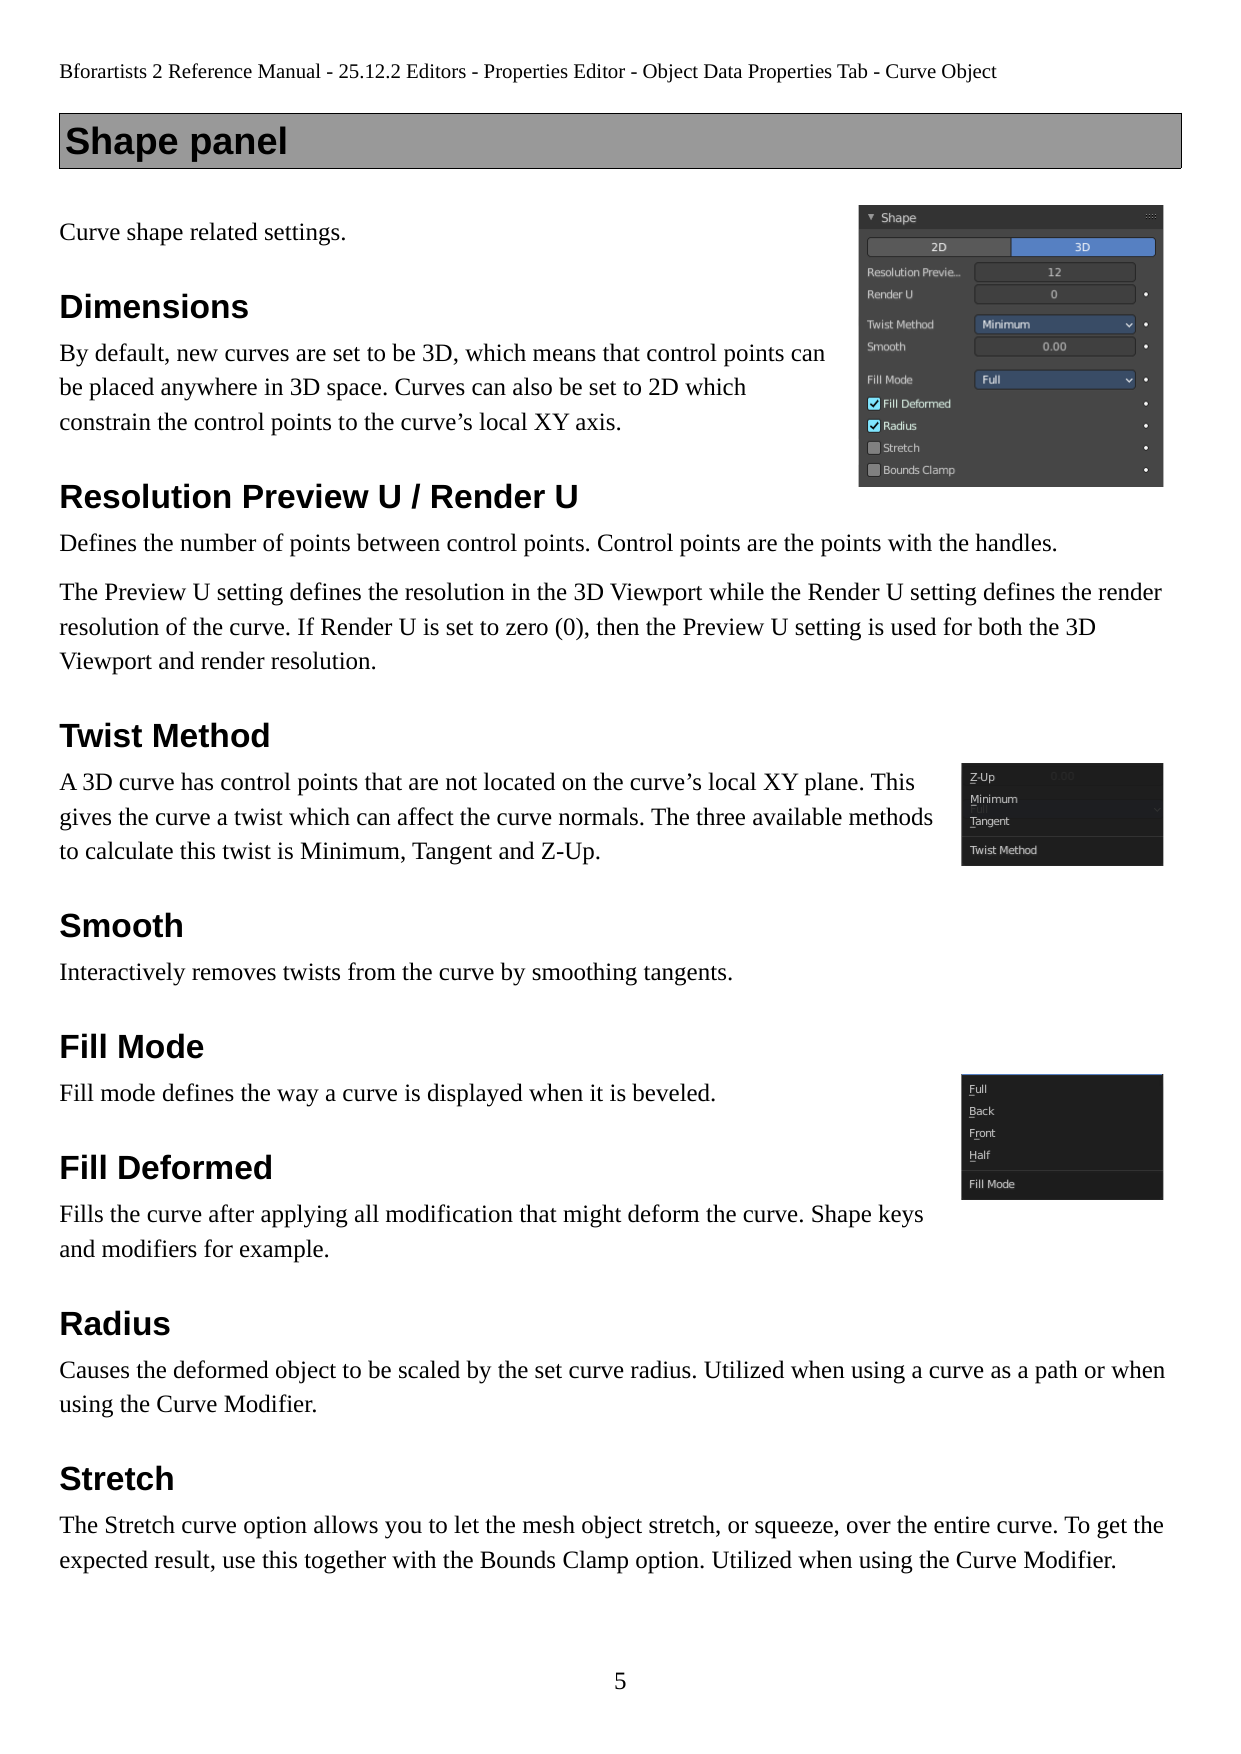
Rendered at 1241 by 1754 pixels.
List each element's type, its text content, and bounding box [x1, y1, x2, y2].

text Defines the number of points between control points. Control points are the points with the handles. [59, 528, 1181, 557]
subtitle [1164, 1148, 1181, 1187]
picture [961, 763, 1164, 866]
subtitle Fill Deformed [59, 1148, 961, 1187]
picture [961, 1074, 1164, 1200]
subtitle Twist Method [59, 716, 1181, 754]
subtitle Smooth [59, 906, 1181, 944]
subtitle Fill Mode [59, 1027, 1181, 1066]
text A 3D curve has control points that are not located on the curve’s local XY plane. This gives the curve a twist which can affect the curve normals. The three available methods to calculate this twist is Minimum, Tangent and Z-Up. [59, 767, 961, 865]
text Causes the deformed object to be scaled by the set curve radius. Utilized when using a curve as a path or when using the Curve Modifier. [59, 1355, 1181, 1418]
subtitle Resolution Preview U / Render U [59, 477, 1181, 516]
table_header Shape panel [60, 114, 1181, 168]
subtitle [1164, 287, 1181, 326]
text The Stretch curve option allows you to let the mesh object stretch, or squeeze, over the entire curve. To get the expected result, use this together with the Bounds Clamp option. Utilized when using the Curve Modifier. [59, 1510, 1181, 1573]
subtitle Stretch [59, 1459, 1181, 1498]
subtitle Dimensions [59, 287, 858, 326]
text By default, new curves are set to be 3D, which means that control points can be placed anywhere in 3D space. Curves can also be set to 2D which constrain the control points to the curve’s local XY axis. [59, 338, 858, 436]
subtitle Radius [59, 1303, 1181, 1342]
picture [858, 205, 1164, 487]
text Fills the curve after applying all modification that might deform the curve. Shape keys and modifiers for example. [59, 1199, 1181, 1262]
text Interactively removes twists from the curve by smoothing tangents. [59, 957, 1181, 986]
text The Preview U setting defines the resolution in the 3D Viewport while the Render U setting defines the render resolution of the curve. If Render U is set to zero (0), then the Preview U setting is used for both the 3D Viewport and render resolution. [59, 577, 1181, 675]
text Curve shape related settings. [59, 217, 858, 246]
text Fill mode defines the way a curve is displayed when it is beveled. [59, 1078, 961, 1107]
